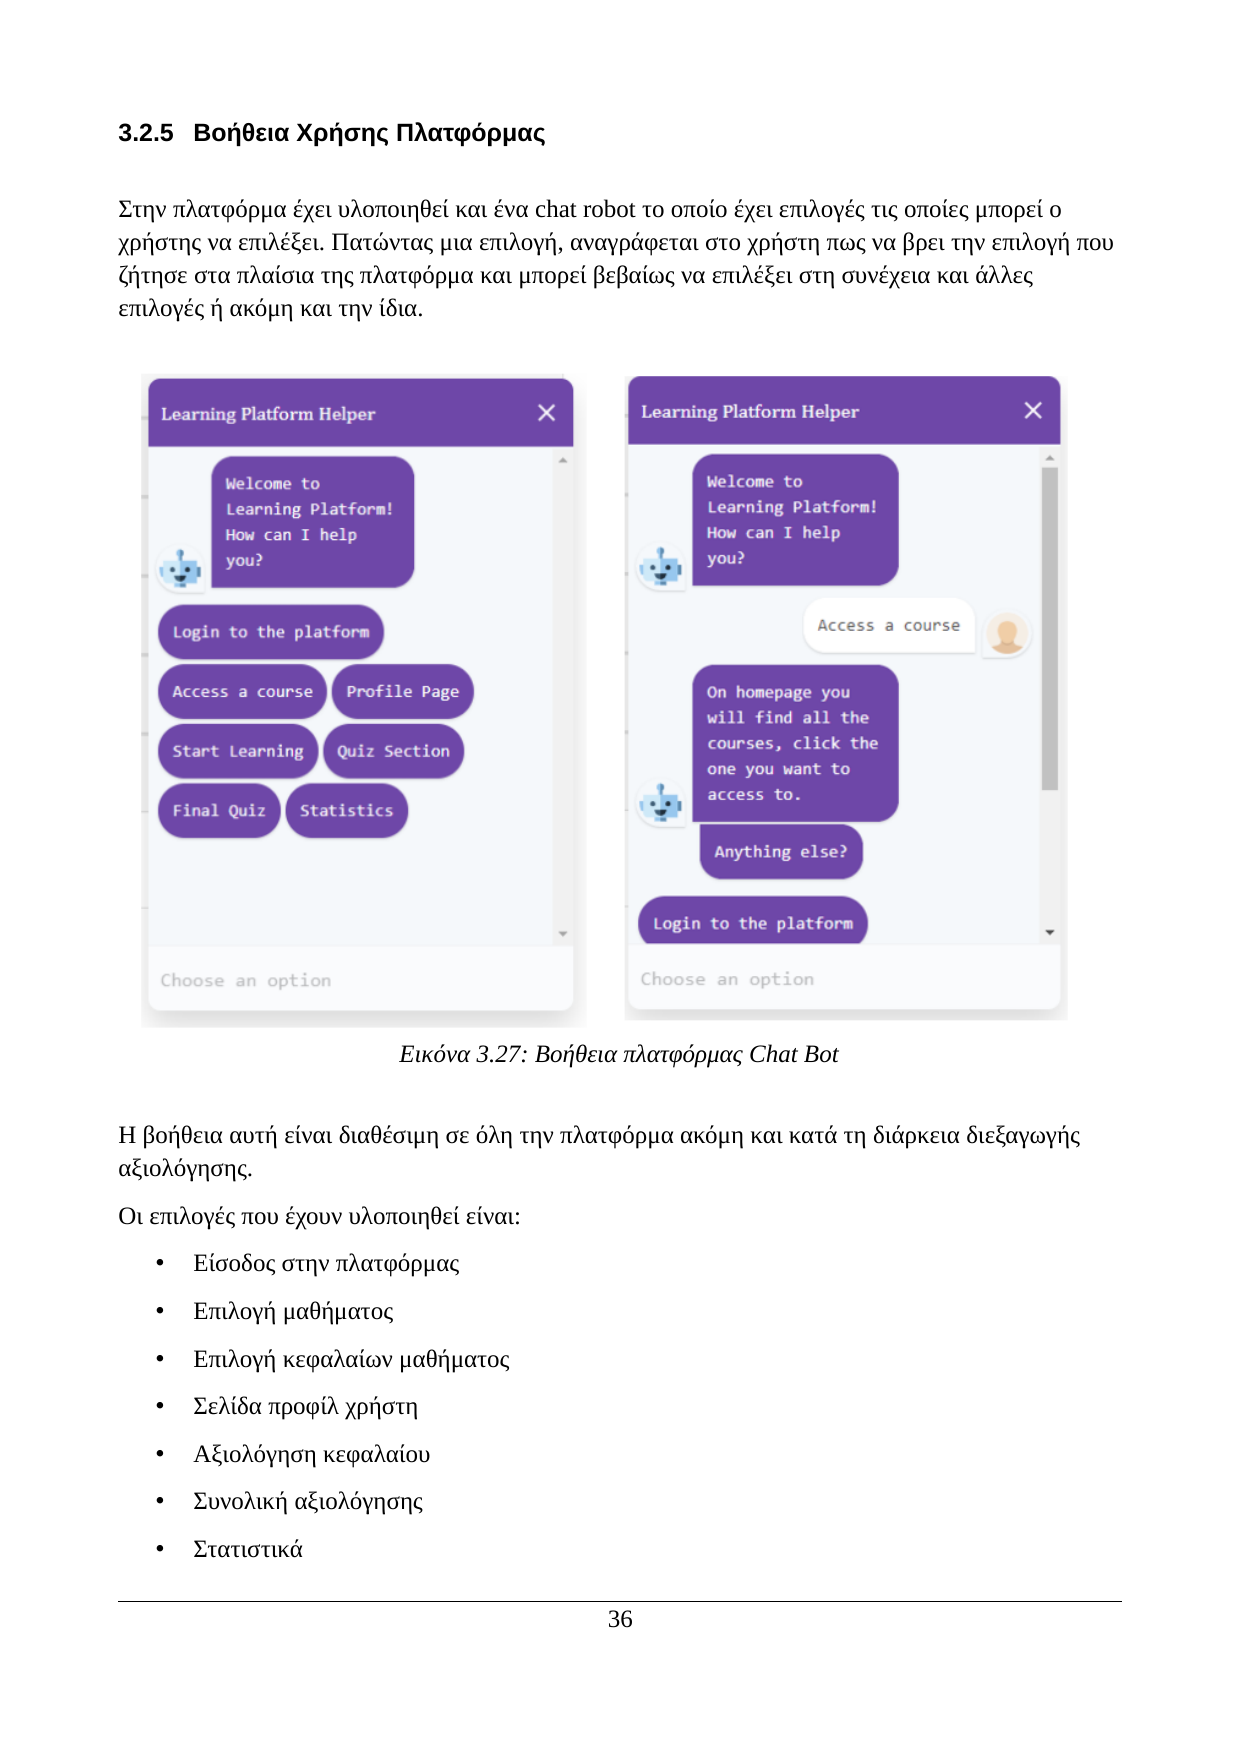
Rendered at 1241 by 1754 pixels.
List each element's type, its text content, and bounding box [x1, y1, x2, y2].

list Στατιστικά [156, 1534, 1122, 1563]
list Είσοδος στην πλατφόρμας [156, 1248, 1122, 1277]
text Στην πλατφόρμα έχει υλοποιηθεί και ένα chat robot το οποίο έχει επιλογές τις οποίες μπορεί ο χρήστης να επιλέξει. Πατώντας μια επιλογή, αναγράφεται στο χρήστη πως να βρει την επιλογή που ζήτησε στα πλαίσια της πλατφόρμα και μπορεί βεβαίως να επιλέξει στη συνέχεια και άλλες επιλογές ή ακόμη και την ίδια. [118, 194, 1122, 322]
list Συνολική αξιολόγησης [156, 1486, 1122, 1515]
picture [118, 353, 1123, 1040]
subtitle Βοήθεια Χρήσης Πλατφόρμας [118, 118, 1122, 147]
list Αξιολόγηση κεφαλαίου [156, 1439, 1122, 1468]
text Εικόνα 3.27: Βοήθεια πλατφόρμας Chat Bot [118, 1040, 1122, 1068]
text Η βοήθεια αυτή είναι διαθέσιμη σε όλη την πλατφόρμα ακόμη και κατά τη διάρκεια διεξαγωγής αξιολόγησης. [118, 1120, 1122, 1182]
list Επιλογή κεφαλαίων μαθήματος [156, 1344, 1122, 1372]
list Επιλογή μαθήματος [156, 1296, 1122, 1325]
list Σελίδα προφίλ χρήστη [156, 1391, 1122, 1420]
text Οι επιλογές που έχουν υλοποιηθεί είναι: [118, 1201, 1122, 1229]
